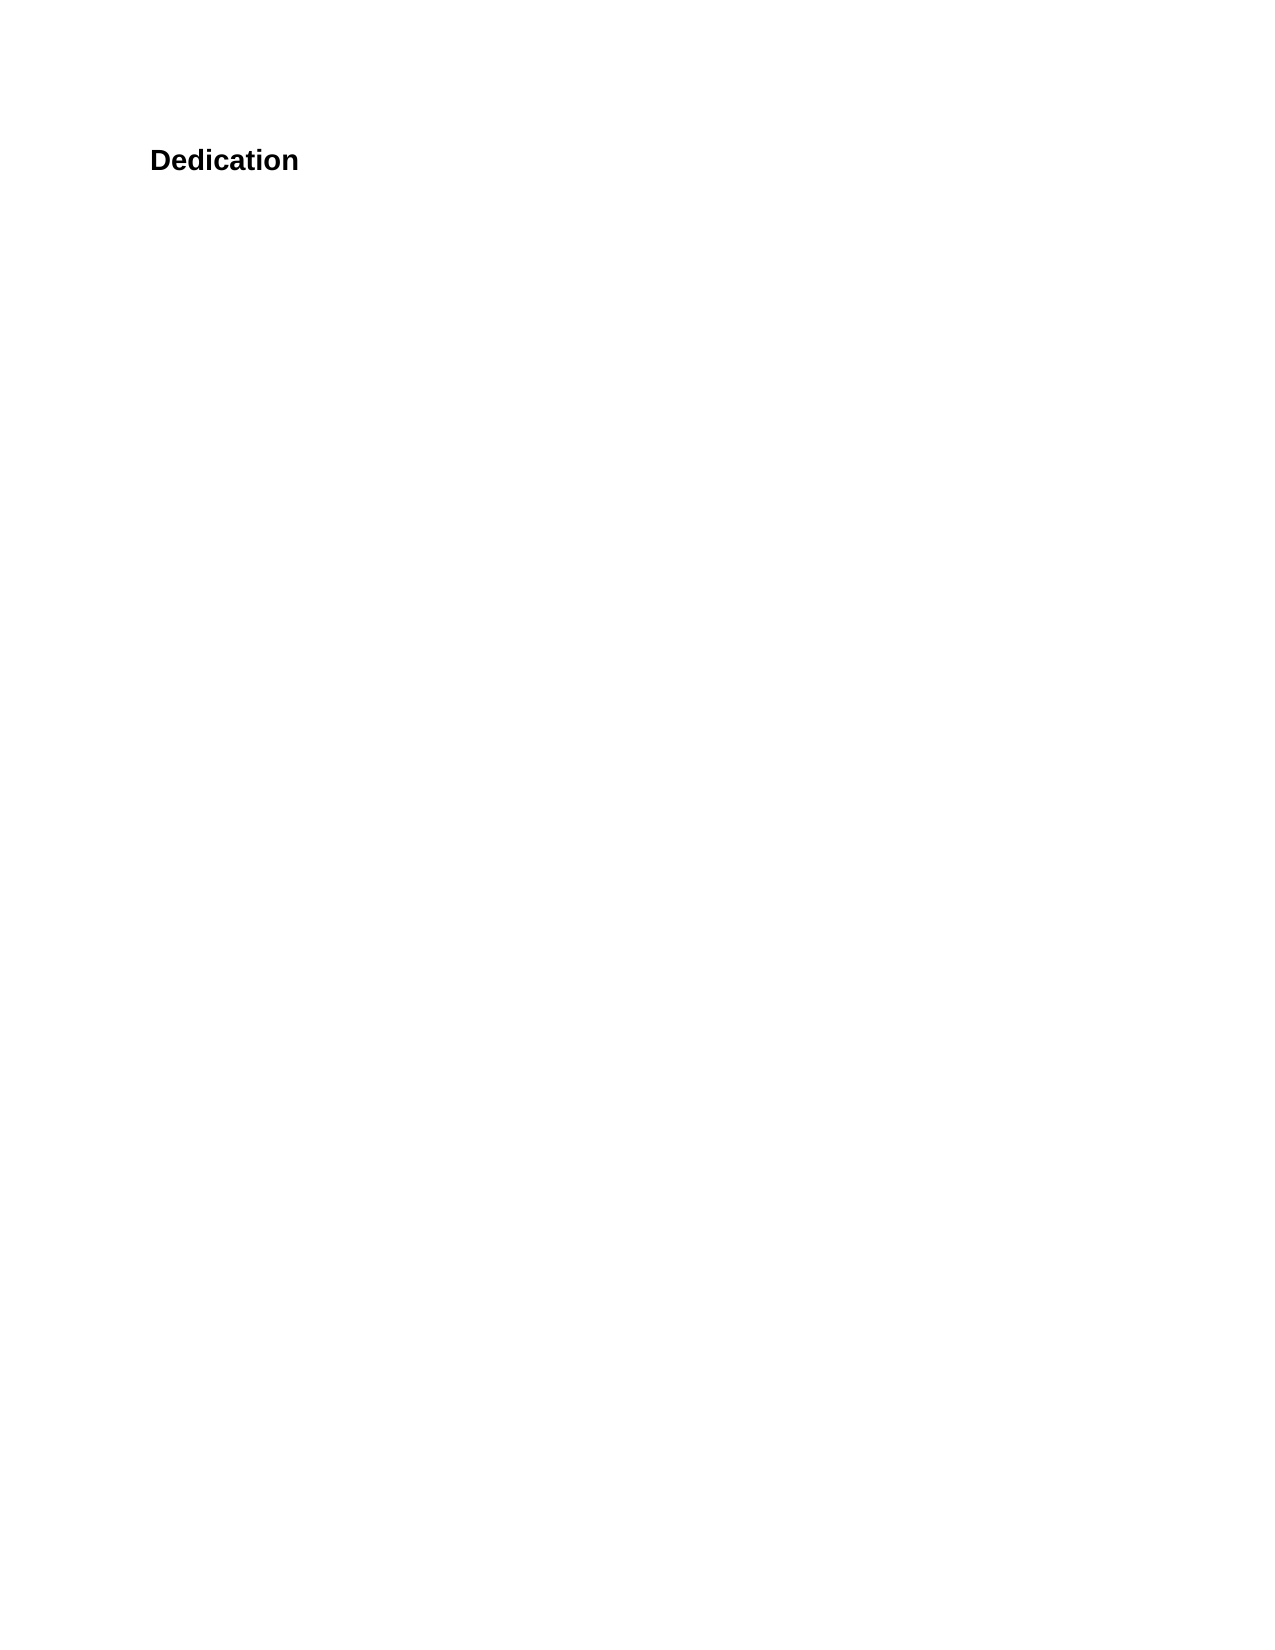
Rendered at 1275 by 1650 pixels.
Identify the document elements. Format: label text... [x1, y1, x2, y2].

subtitle Dedication [150, 143, 1125, 177]
